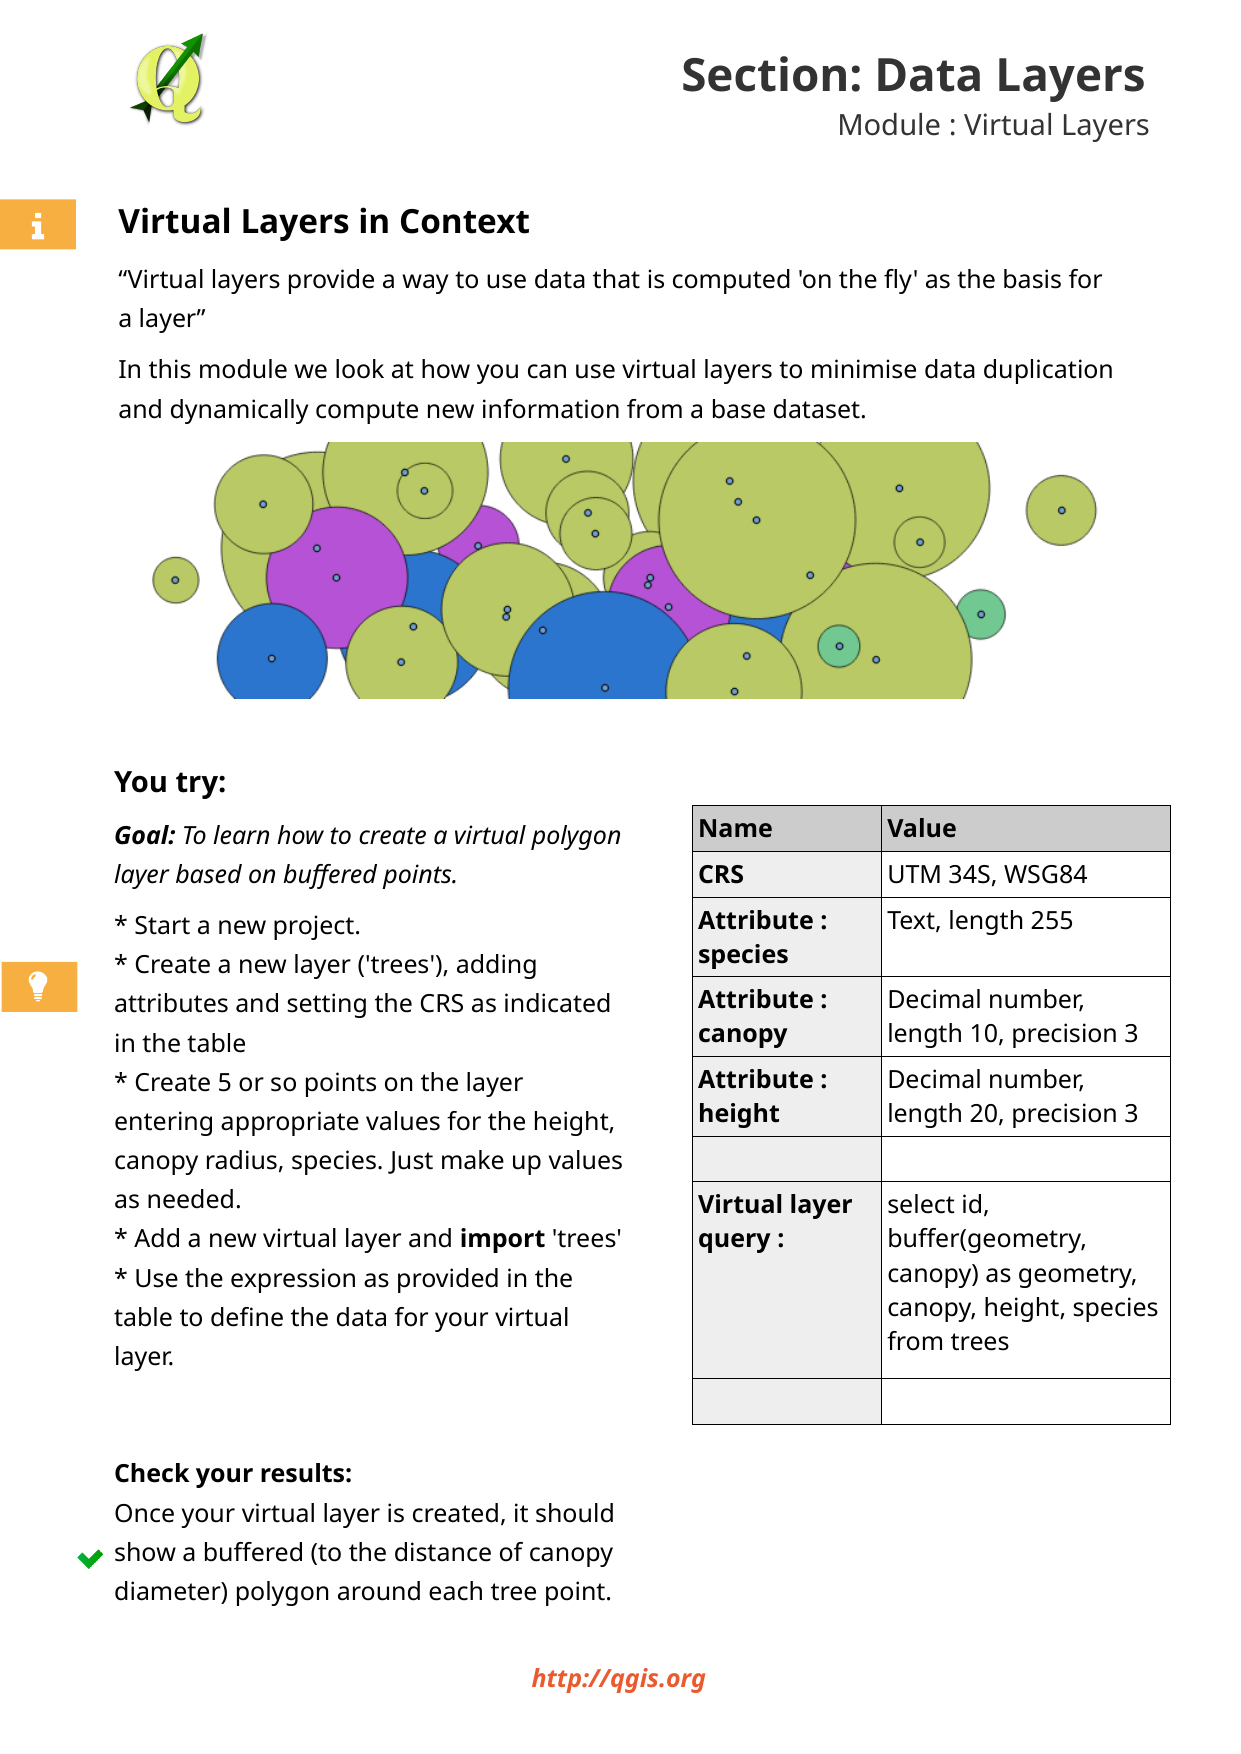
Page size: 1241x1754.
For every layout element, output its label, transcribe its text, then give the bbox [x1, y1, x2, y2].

text In this module we look at how you can use virtual layers to minimise data duplication and dynamically compute new information from a base dataset. [118, 352, 1122, 425]
table_header Value [882, 806, 1170, 851]
table_cell Decimal number, length 20, precision 3 [882, 1057, 1170, 1136]
table_header Name [693, 806, 881, 851]
table_cell Attribute : height [693, 1057, 881, 1136]
table_cell Text, length 255 [882, 898, 1170, 976]
table_cell [882, 1137, 1170, 1181]
table_cell CRS [693, 852, 881, 897]
table_cell [882, 1379, 1170, 1424]
text “Virtual layers provide a way to use data that is computed 'on the fly' as the basis for a layer” [118, 262, 1122, 335]
picture [118, 442, 1123, 699]
table_cell Attribute : species [693, 898, 881, 976]
picture [122, 31, 218, 127]
table_cell [693, 1137, 881, 1181]
table_cell select id, buffer(geometry, canopy) as geometry, canopy, height, species from trees [882, 1182, 1170, 1378]
table_cell UTM 34S, WSG84 [882, 852, 1170, 897]
subtitle Virtual Layers in Context [118, 198, 1122, 243]
table_cell Virtual layer query : [693, 1182, 881, 1378]
table_cell [693, 1379, 881, 1424]
table_cell Attribute : canopy [693, 977, 881, 1056]
table_cell Decimal number, length 10, precision 3 [882, 977, 1170, 1056]
